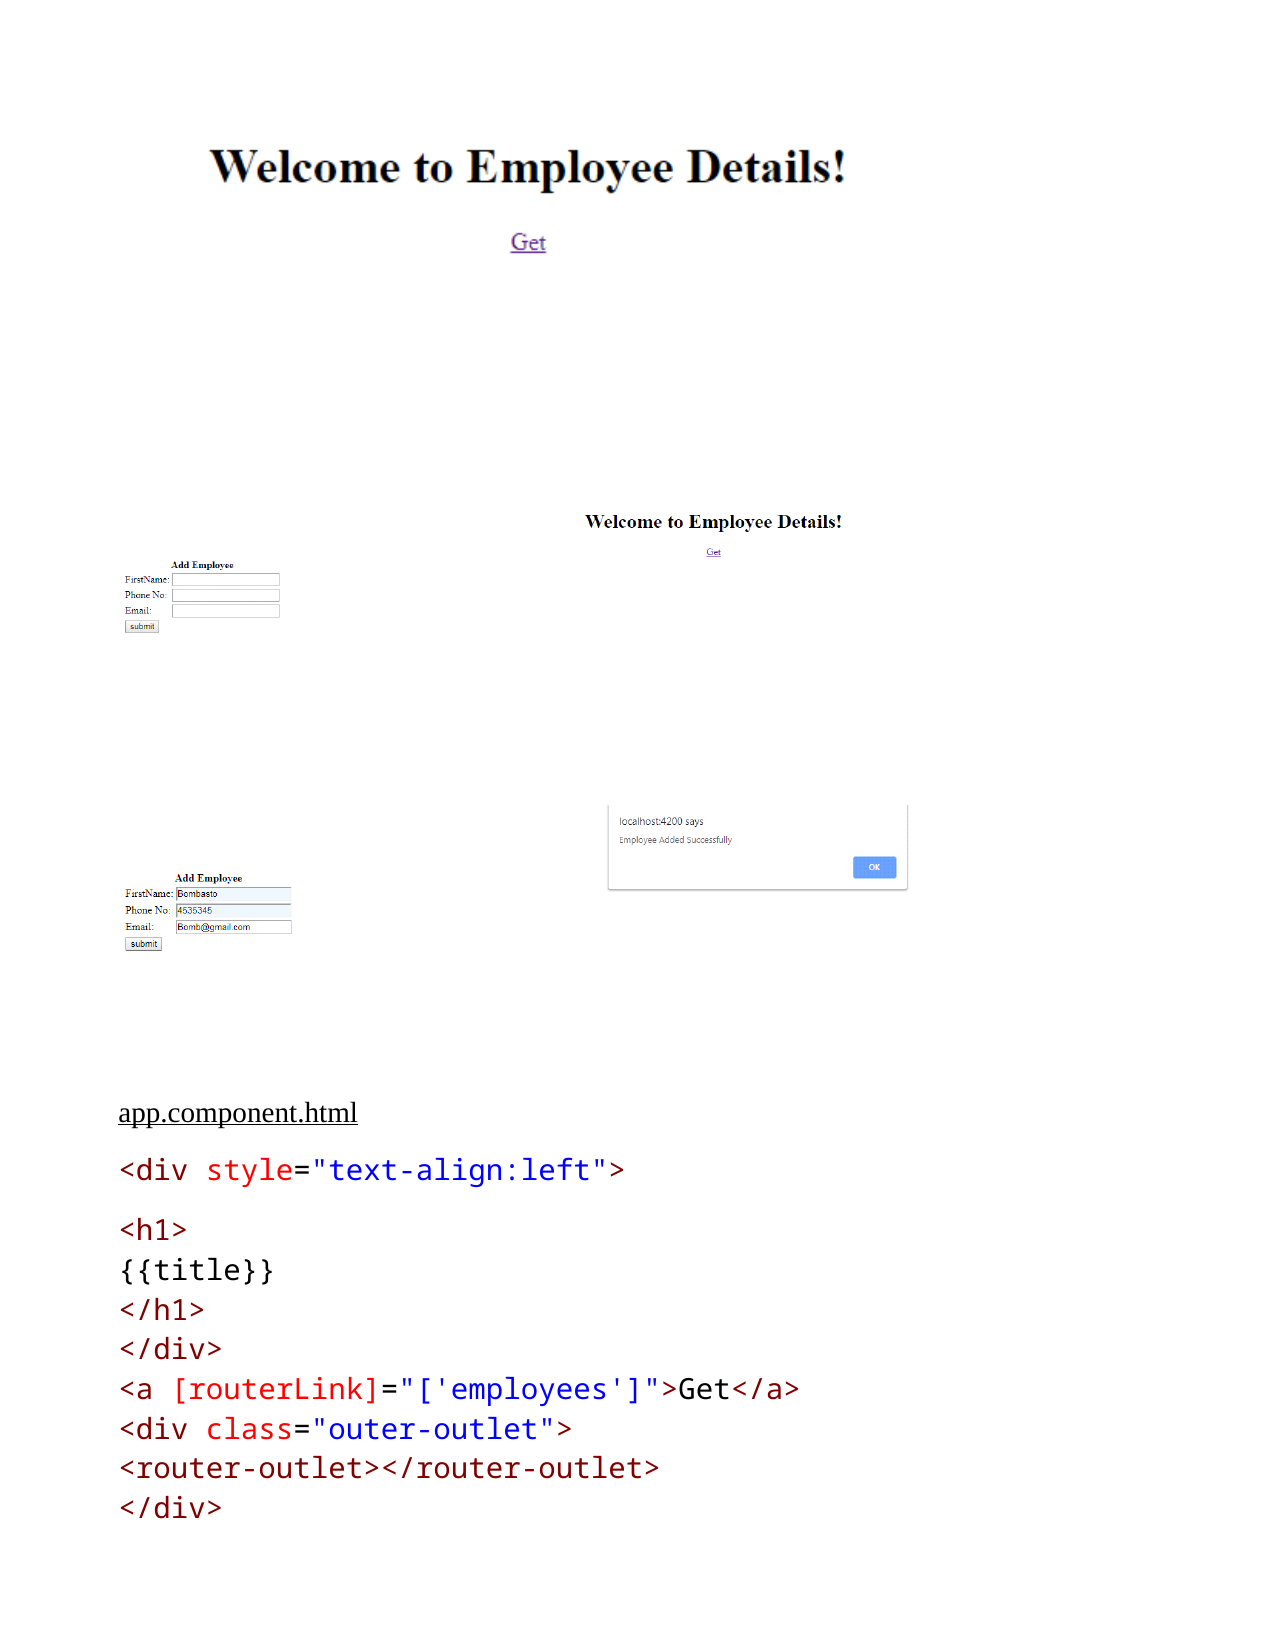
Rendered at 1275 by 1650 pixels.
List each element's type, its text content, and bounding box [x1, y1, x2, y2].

text <div style="text-align:left"> [118, 1149, 1157, 1189]
text {{title}} [118, 1249, 1157, 1289]
text </h1> [118, 1289, 1157, 1329]
text <router-outlet></router-outlet> [118, 1448, 1157, 1487]
text <a [routerLink]="['employees']">Get</a> [118, 1368, 1157, 1408]
text <div class="outer-outlet"> [118, 1408, 1157, 1448]
text <h1> [118, 1209, 1157, 1249]
text app.component.html [118, 1095, 1157, 1128]
text </div> [118, 1329, 1157, 1368]
text </div> [118, 1487, 1157, 1527]
